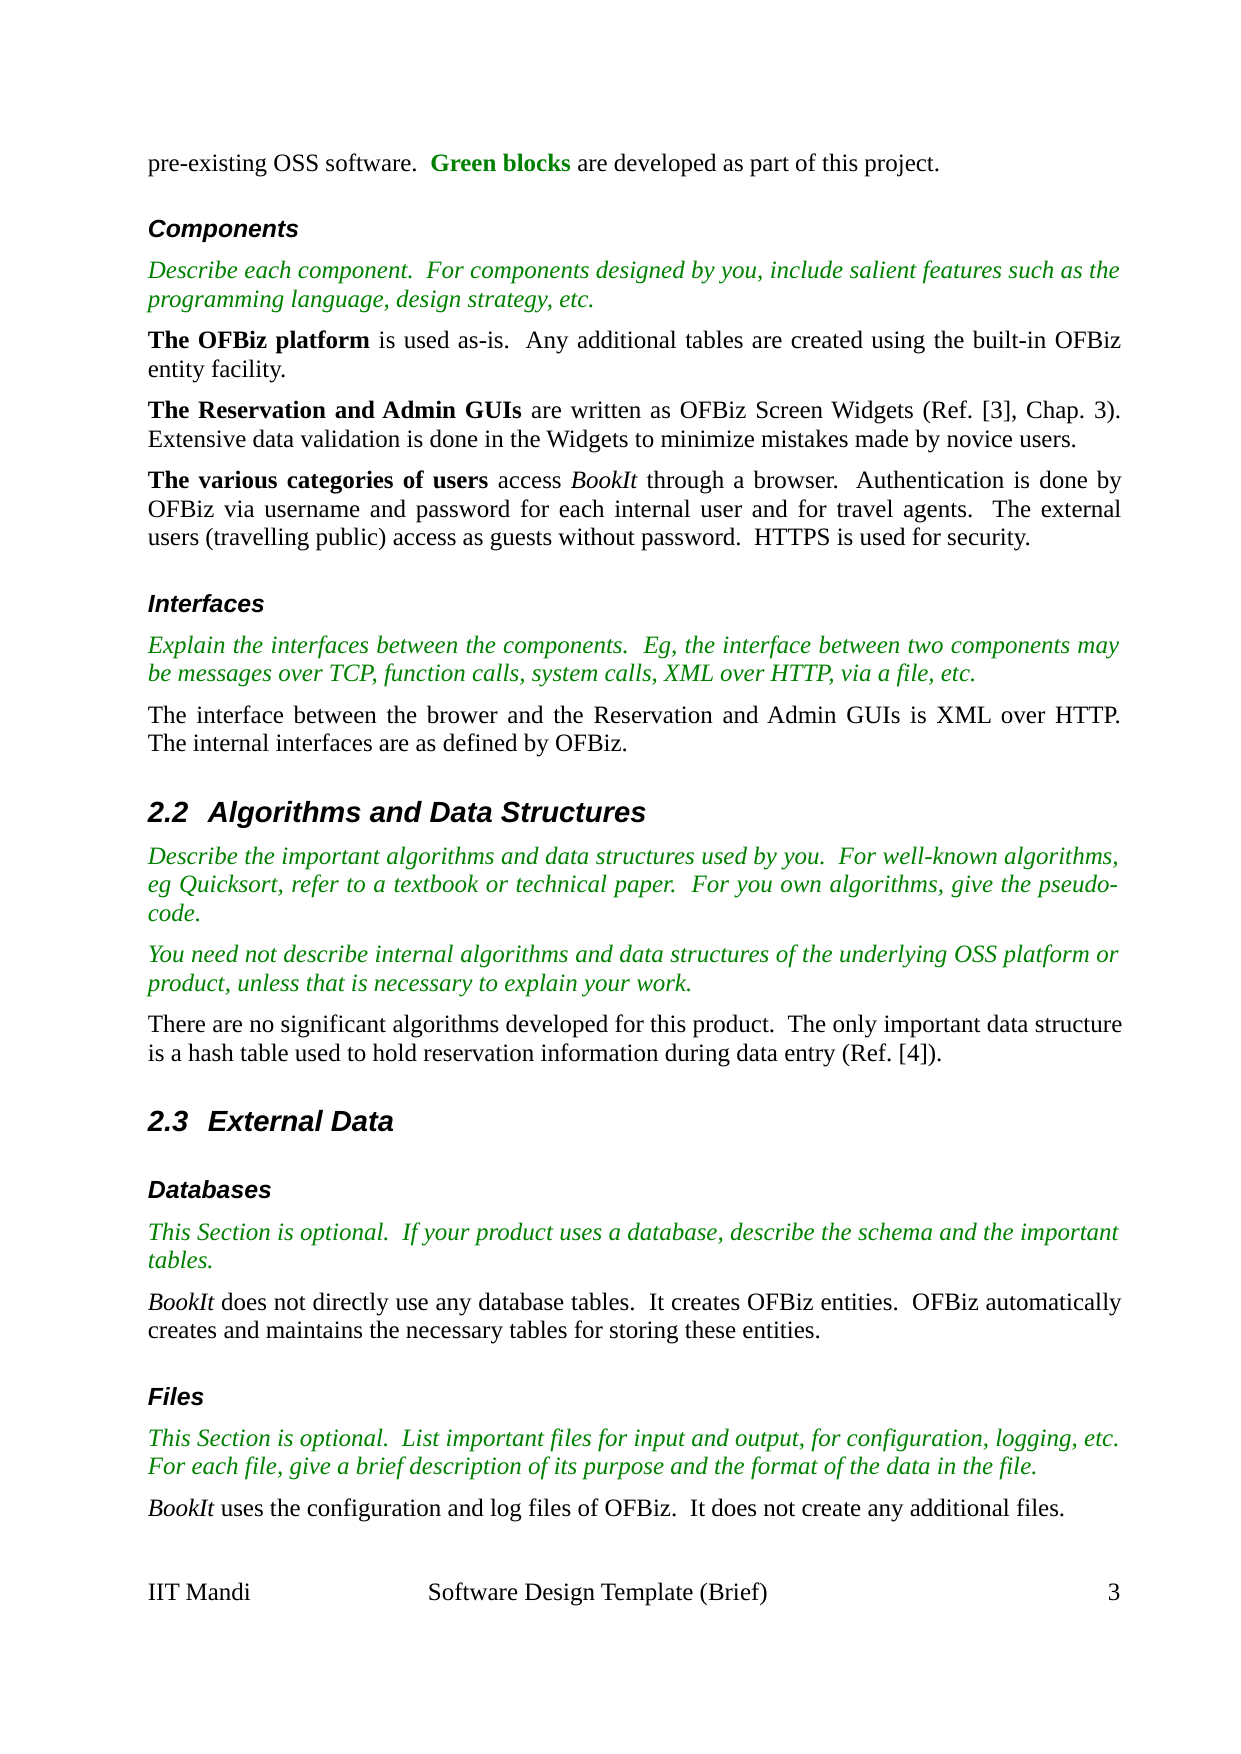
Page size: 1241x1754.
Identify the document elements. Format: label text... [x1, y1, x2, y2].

text You need not describe internal algorithms and data structures of the underlying OSS platform or product, unless that is necessary to explain your work. [148, 939, 1123, 997]
subtitle Interfaces [148, 589, 1123, 617]
subtitle External Data [148, 1104, 1123, 1138]
subtitle Databases [148, 1176, 1123, 1204]
text The various categories of users access BookIt through a browser. Authentication is done by OFBiz via username and password for each internal user and for travel agents. The external users (travelling public) access as guests without password. HTTPS is used for security. [148, 465, 1123, 551]
text Describe the important algorithms and data structures used by you. For well-known algorithms, eg Quicksort, refer to a textbook or technical paper. For you own algorithms, give the pseudo-code. [148, 841, 1123, 927]
text Describe each component. For components designed by you, include salient features such as the programming language, design strategy, etc. [148, 255, 1123, 312]
text The OFBiz platform is used as-is. Any additional tables are created using the built-in OFBiz entity facility. [148, 325, 1123, 382]
text The interface between the brower and the Reservation and Admin GUIs is XML over HTTP. The internal interfaces are as defined by OFBiz. [148, 700, 1123, 757]
text BookIt does not directly use any database tables. It creates OFBiz entities. OFBiz automatically creates and maintains the necessary tables for storing these entities. [148, 1287, 1123, 1344]
text The Reservation and Admin GUIs are written as OFBiz Screen Widgets (Ref. [3], Chap. 3). Extensive data validation is done in the Widgets to minimize mistakes made by novice users. [148, 395, 1123, 452]
text This Section is optional. If your product uses a database, describe the schema and the important tables. [148, 1217, 1123, 1274]
subtitle Files [148, 1382, 1123, 1410]
text This Section is optional. List important files for input and output, for configuration, logging, etc. For each file, give a brief description of its purpose and the format of the data in the file. [148, 1423, 1123, 1480]
subtitle Algorithms and Data Structures [148, 795, 1123, 828]
text BookIt uses the configuration and log files of OFBiz. It does not create any additional files. [148, 1493, 1123, 1521]
text pre-existing OSS software. Green blocks are developed as part of this project. [148, 148, 1123, 176]
subtitle Components [148, 214, 1123, 242]
text Explain the interfaces between the components. Eg, the interface between two components may be messages over TCP, function calls, system calls, XML over HTTP, via a file, etc. [148, 630, 1123, 687]
text There are no significant algorithms developed for this product. The only important data structure is a hash table used to hold reservation information during data entry (Ref. [4]). [148, 1009, 1123, 1067]
